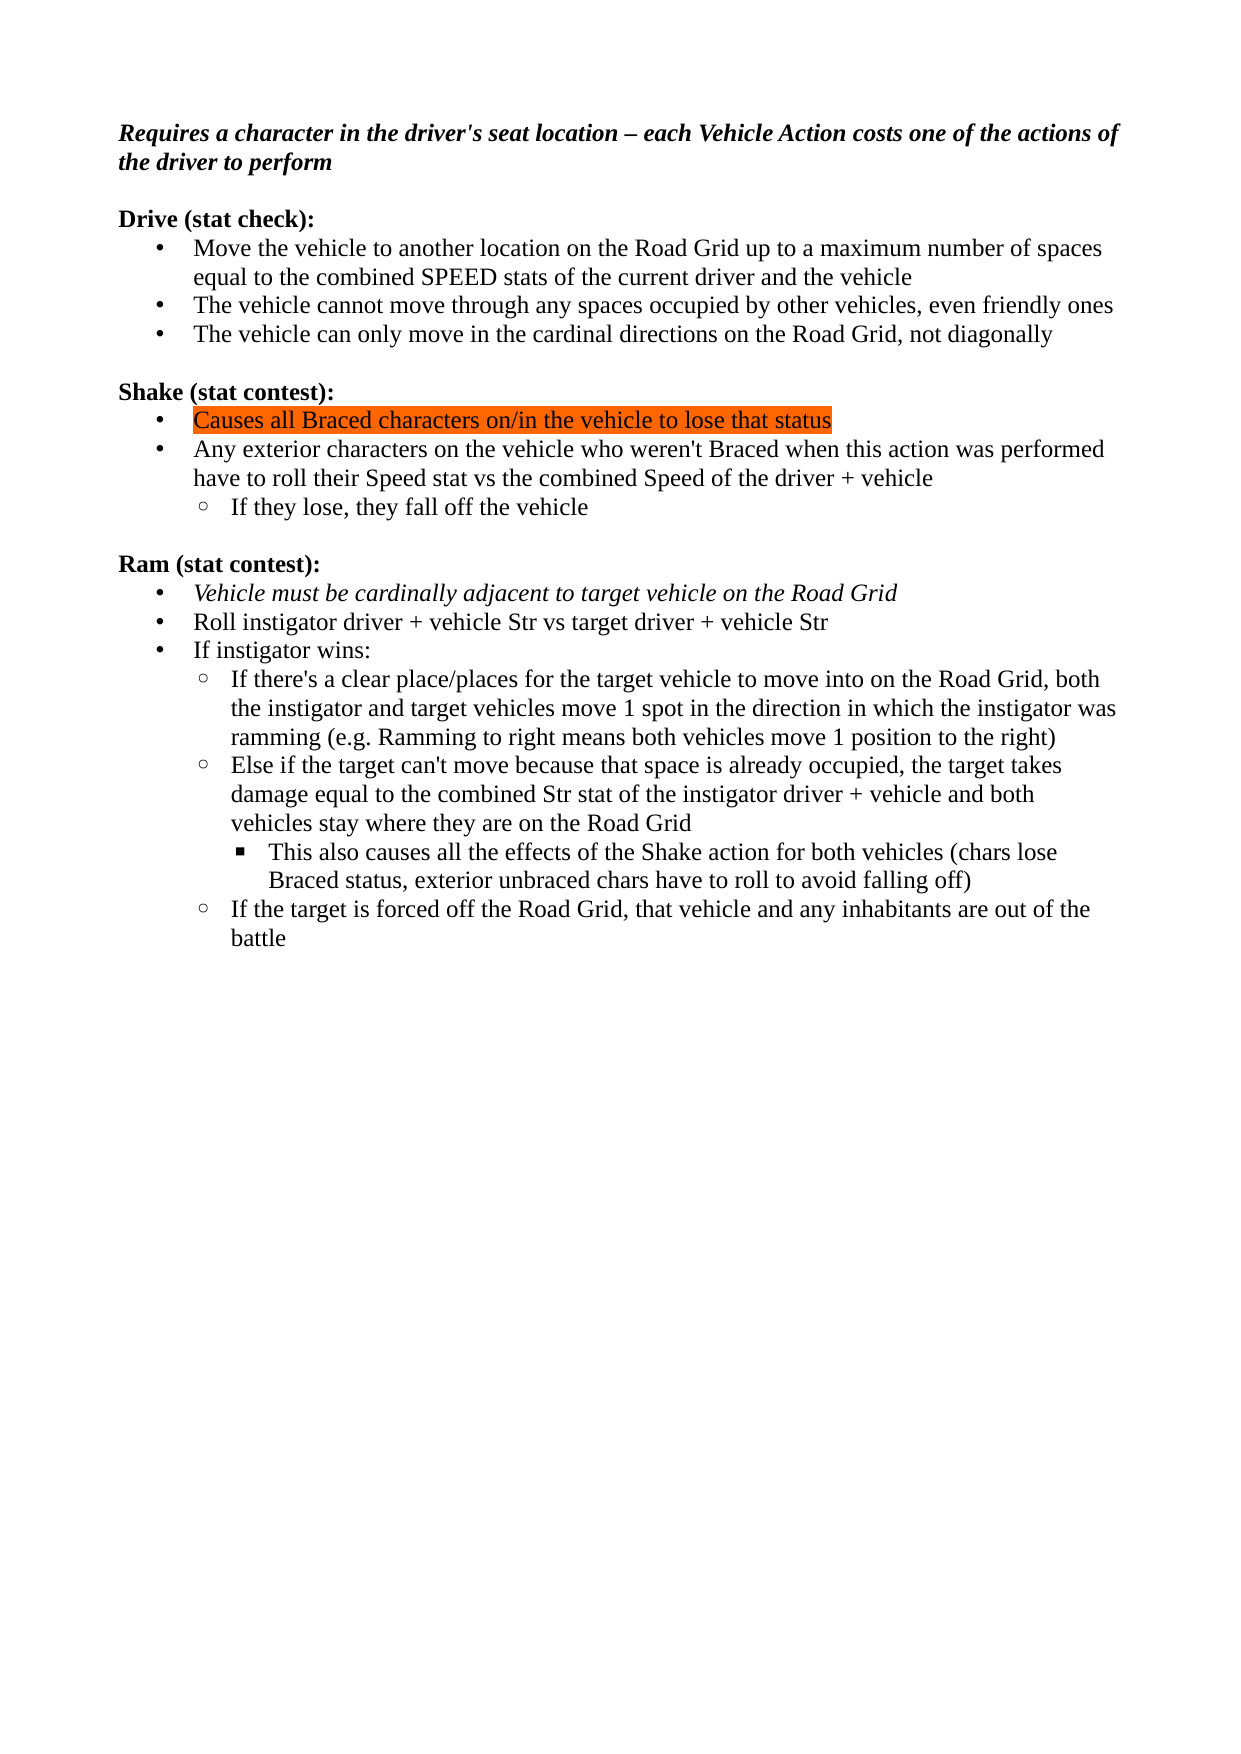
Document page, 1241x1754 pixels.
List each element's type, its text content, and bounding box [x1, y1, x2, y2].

list Roll instigator driver + vehicle Str vs target driver + vehicle Str [156, 607, 1122, 636]
text Shake (stat contest): [118, 377, 1122, 406]
list The vehicle cannot move through any spaces occupied by other vehicles, even friendly ones [156, 291, 1122, 319]
list Causes all Braced characters on/in the vehicle to lose that status [156, 406, 1122, 434]
list If the target is forced off the Road Grid, that vehicle and any inhabitants are out of the battle [193, 894, 1122, 952]
list This also causes all the effects of the Shake action for both vehicles (chars lose Braced status, exterior unbraced chars have to roll to avoid falling off) [231, 837, 1122, 894]
list If they lose, they fall off the vehicle [193, 492, 1122, 521]
list Else if the target can't move because that space is already occupied, the target takes damage equal to the combined Str stat of the instigator driver + vehicle and both vehicles stay where they are on the Road Grid [193, 751, 1122, 837]
list The vehicle can only move in the cardinal directions on the Road Grid, not diagonally [156, 319, 1122, 348]
list If there's a clear place/places for the target vehicle to move into on the Road Grid, both the instigator and target vehicles move 1 spot in the direction in which the instigator was ramming (e.g. Ramming to right means both vehicles move 1 position to the right) [193, 664, 1122, 751]
list Vehicle must be cardinally adjacent to target vehicle on the Road Grid [156, 578, 1122, 607]
list Any exterior characters on the vehicle who weren't Braced when this action was performed have to roll their Speed stat vs the combined Speed of the driver + vehicle [156, 434, 1122, 492]
list Move the vehicle to another location on the Road Grid up to a maximum number of spaces equal to the combined SPEED stats of the current driver and the vehicle [156, 233, 1122, 291]
list If instigator wins: [156, 636, 1122, 664]
text Drive (stat check): [118, 204, 1122, 233]
text Ram (stat contest): [118, 549, 1122, 578]
text Requires a character in the driver's seat location – each Vehicle Action costs one of the actions of the driver to perform [118, 118, 1122, 176]
